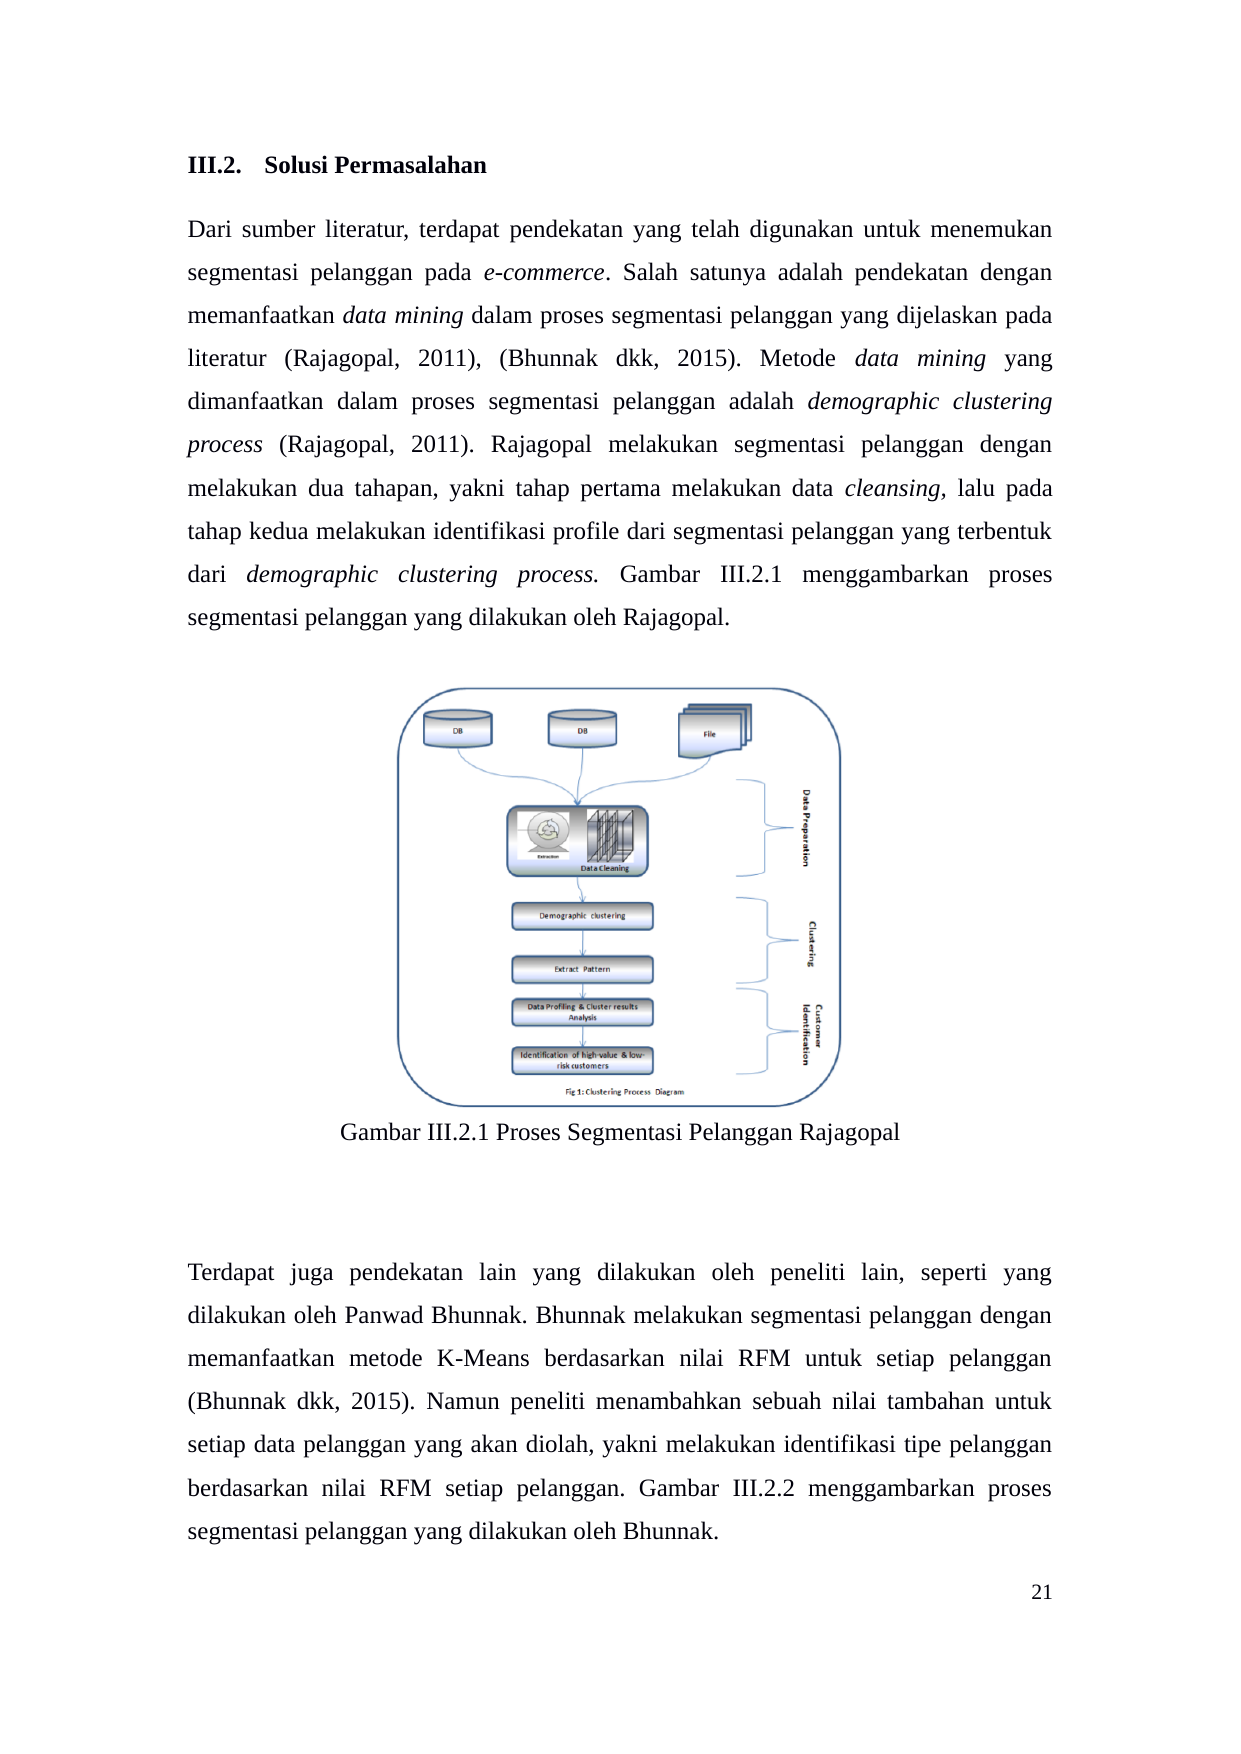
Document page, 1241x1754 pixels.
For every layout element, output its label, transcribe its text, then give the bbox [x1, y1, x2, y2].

text Gambar III.2.1 Proses Segmentasi Pelanggan Rajagopal [289, 678, 951, 1146]
picture [392, 678, 849, 1113]
text Terdapat juga pendekatan lain yang dilakukan oleh peneliti lain, seperti yang dilakukan oleh Panwad Bhunnak. Bhunnak melakukan segmentasi pelanggan dengan memanfaatkan metode K-Means berdasarkan nilai RFM untuk setiap pelanggan (Bhunnak dkk, 2015). Namun peneliti menambahkan sebuah nilai tambahan untuk setiap data pelanggan yang akan diolah, yakni melakukan identifikasi tipe pelanggan berdasarkan nilai RFM setiap pelanggan. Gambar III.2.2 menggambarkan proses segmentasi pelanggan yang dilakukan oleh Bhunnak. [187, 1257, 1053, 1544]
text Dari sumber literatur, terdapat pendekatan yang telah digunakan untuk menemukan segmentasi pelanggan pada e-commerce. Salah satunya adalah pendekatan dengan memanfaatkan data mining dalam proses segmentasi pelanggan yang dijelaskan pada literatur (Rajagopal, 2011), (Bhunnak dkk, 2015). Metode data mining yang dimanfaatkan dalam proses segmentasi pelanggan adalah demographic clustering process (Rajagopal, 2011). Rajagopal melakukan segmentasi pelanggan dengan melakukan dua tahapan, yakni tahap pertama melakukan data cleansing, lalu pada tahap kedua melakukan identifikasi profile dari segmentasi pelanggan yang terbentuk dari demographic clustering process. Gambar III.2.1 menggambarkan proses segmentasi pelanggan yang dilakukan oleh Rajagopal. [187, 214, 1053, 631]
subtitle Solusi Permasalahan [187, 150, 1053, 179]
